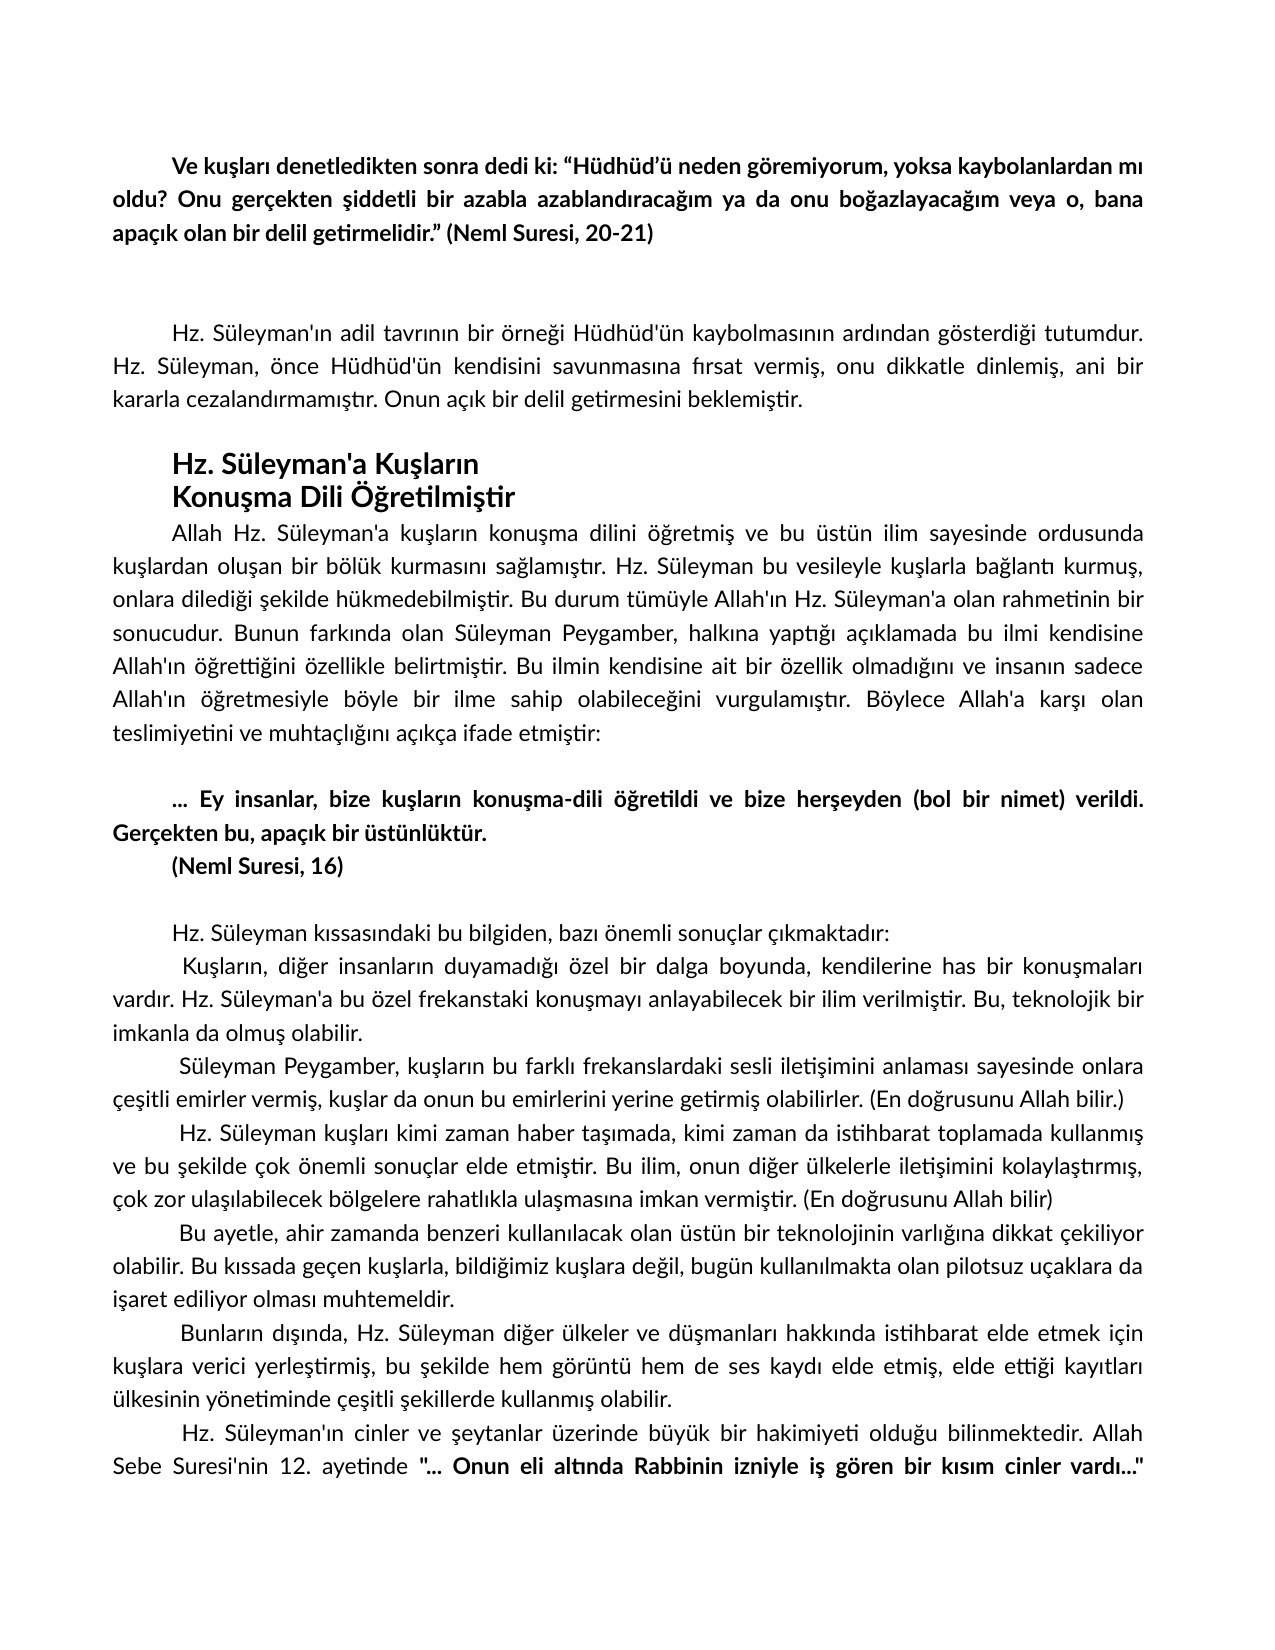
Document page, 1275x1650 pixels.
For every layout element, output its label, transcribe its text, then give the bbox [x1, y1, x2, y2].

text Allah Hz. Süleyman'a kuşların konuşma dilini öğretmiş ve bu üstün ilim sayesinde ordusunda kuşlardan oluşan bir bölük kurmasını sağlamıştır. Hz. Süleyman bu vesileyle kuşlarla bağlantı kurmuş, onlara dilediği şekilde hükmedebilmiştir. Bu durum tümüyle Allah'ın Hz. Süleyman'a olan rahmetinin bir sonucudur. Bunun farkında olan Süleyman Peygamber, halkına yaptığı açıklamada bu ilmi kendisine Allah'ın öğrettiğini özellikle belirtmiştir. Bu ilmin kendisine ait bir özellik olmadığını ve insanın sadece Allah'ın öğretmesiyle böyle bir ilme sahip olabileceğini vurgulamıştır. Böylece Allah'a karşı olan teslimiyetini ve muhtaçlığını açıkça ifade etmiştir: [112, 514, 1145, 748]
text Bu ayetle, ahir zamanda benzeri kullanılacak olan üstün bir teknolojinin varlığına dikkat çekiliyor olabilir. Bu kıssada geçen kuşlarla, bildiğimiz kuşlara değil, bugün kullanılmakta olan pilotsuz uçaklara da işaret ediliyor olması muhtemeldir. [112, 1214, 1145, 1314]
text Konuşma Dili Öğretilmiştir [112, 481, 1145, 514]
text Hz. Süleyman'a Kuşların [112, 448, 1145, 481]
text Ve kuşları denetledikten sonra dedi ki: “Hüdhüd’ü neden göremiyorum, yoksa kaybolanlardan mı oldu? Onu gerçekten şiddetli bir azabla azablandıracağım ya da onu boğazlayacağım veya o, bana apaçık olan bir delil getirmelidir.” (Neml Suresi, 20-21) [112, 148, 1145, 248]
text Hz. Süleyman kuşları kimi zaman haber taşımada, kimi zaman da istihbarat toplamada kullanmış ve bu şekilde çok önemli sonuçlar elde etmiştir. Bu ilim, onun diğer ülkelerle iletişimini kolaylaştırmış, çok zor ulaşılabilecek bölgelere rahatlıkla ulaşmasına imkan vermiştir. (En doğrusunu Allah bilir) [112, 1114, 1145, 1214]
text ... Ey insanlar, bize kuşların konuşma-dili öğretildi ve bize herşeyden (bol bir nimet) verildi. Gerçekten bu, apaçık bir üstünlüktür. [112, 781, 1145, 848]
text Süleyman Peygamber, kuşların bu farklı frekanslardaki sesli iletişimini anlaması sayesinde onlara çeşitli emirler vermiş, kuşlar da onun bu emirlerini yerine getirmiş olabilirler. (En doğrusunu Allah bilir.) [112, 1048, 1145, 1114]
text Hz. Süleyman'ın adil tavrının bir örneği Hüdhüd'ün kaybolmasının ardından gösterdiği tutumdur. Hz. Süleyman, önce Hüdhüd'ün kendisini savunmasına fırsat vermiş, onu dikkatle dinlemiş, ani bir kararla cezalandırmamıştır. Onun açık bir delil getirmesini beklemiştir. [112, 314, 1145, 414]
text Hz. Süleyman'ın cinler ve şeytanlar üzerinde büyük bir hakimiyeti olduğu bilinmektedir. Allah Sebe Suresi'nin 12. ayetinde "... Onun eli altında Rabbinin izniyle iş gören bir kısım cinler vardı..." [112, 1414, 1145, 1481]
text (Neml Suresi, 16) [112, 848, 1145, 881]
text Kuşların, diğer insanların duyamadığı özel bir dalga boyunda, kendilerine has bir konuşmaları vardır. Hz. Süleyman'a bu özel frekanstaki konuşmayı anlayabilecek bir ilim verilmiştir. Bu, teknolojik bir imkanla da olmuş olabilir. [112, 948, 1145, 1048]
text Bunların dışında, Hz. Süleyman diğer ülkeler ve düşmanları hakkında istihbarat elde etmek için kuşlara verici yerleştirmiş, bu şekilde hem görüntü hem de ses kaydı elde etmiş, elde ettiği kayıtları ülkesinin yönetiminde çeşitli şekillerde kullanmış olabilir. [112, 1314, 1145, 1414]
text Hz. Süleyman kıssasındaki bu bilgiden, bazı önemli sonuçlar çıkmaktadır: [112, 914, 1145, 948]
